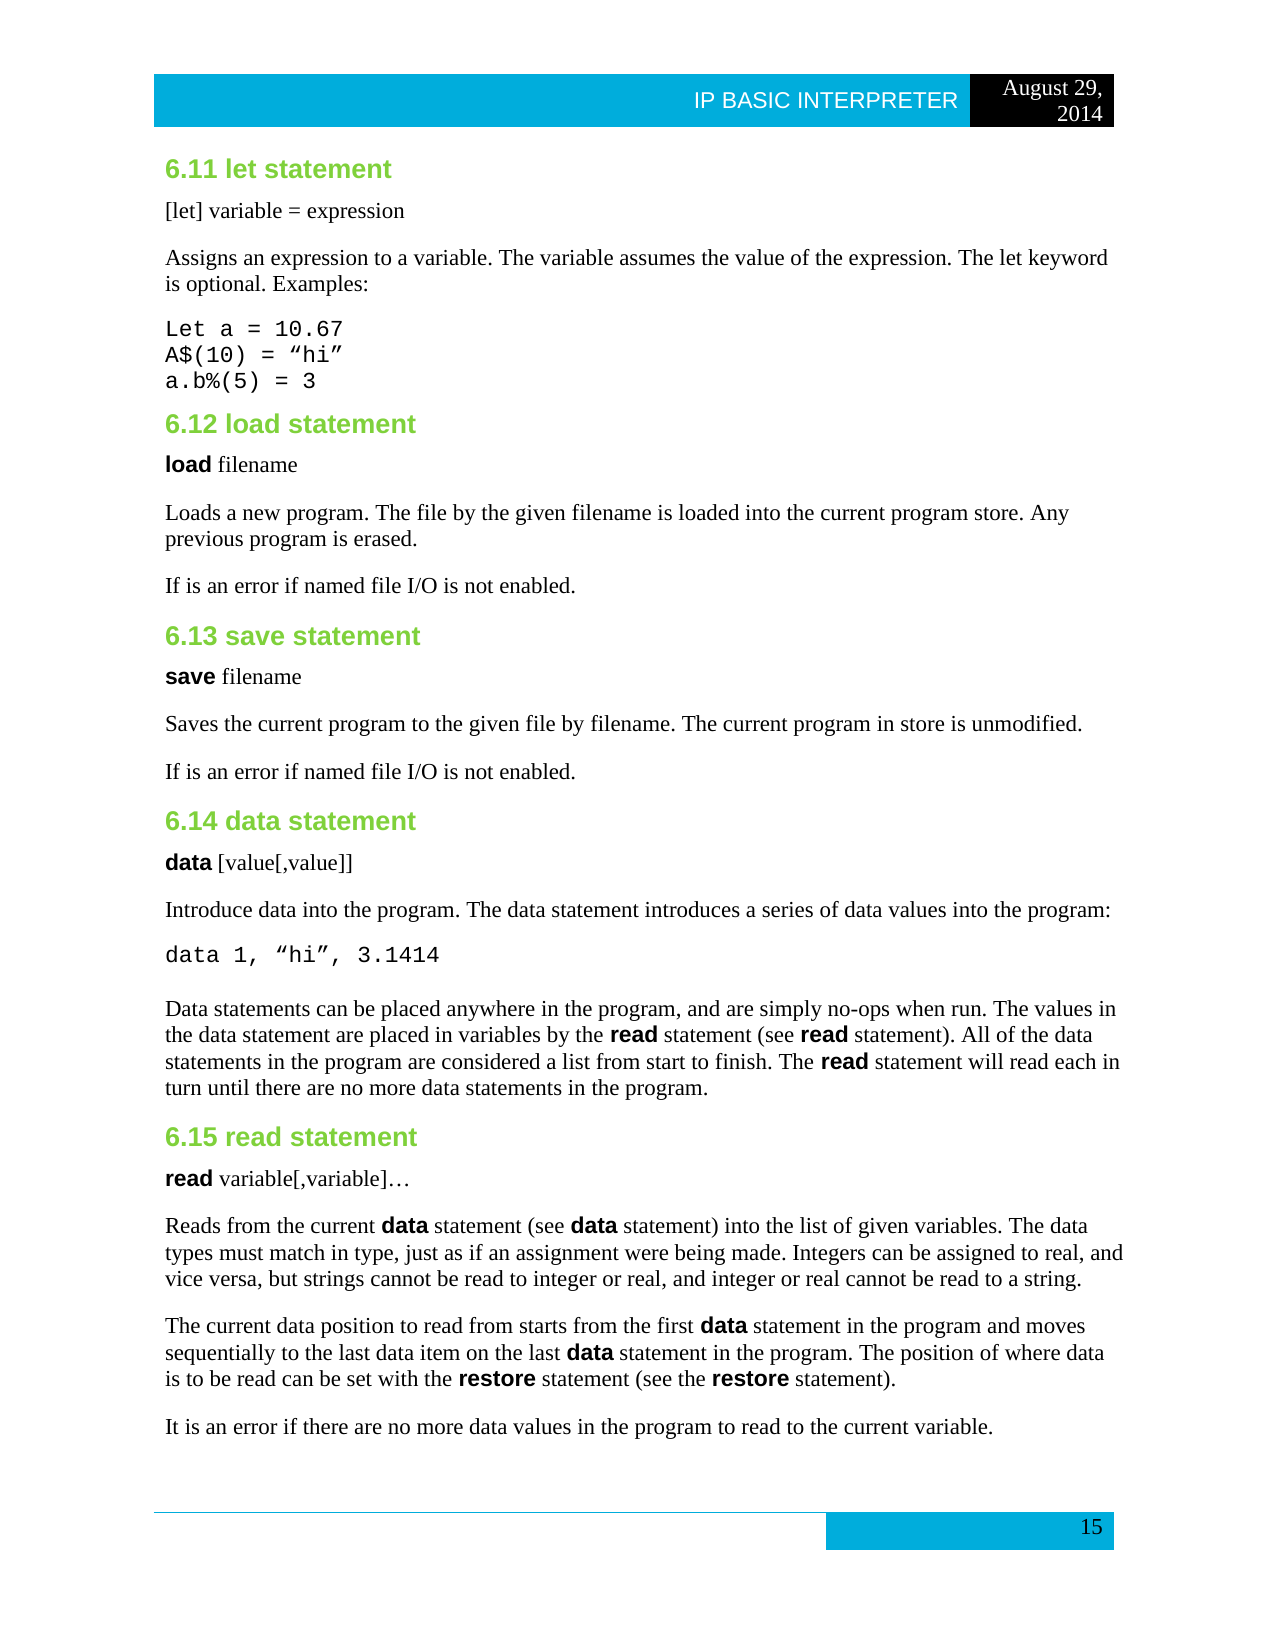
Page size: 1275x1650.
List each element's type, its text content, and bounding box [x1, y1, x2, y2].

subtitle read statement [165, 1121, 1125, 1153]
subtitle load statement [165, 408, 1125, 439]
text Introduce data into the program. The data statement introduces a series of data values into the program: [165, 896, 1125, 922]
text If is an error if named file I/O is not enabled. [165, 572, 1125, 599]
text It is an error if there are no more data values in the program to read to the current variable. [165, 1413, 1125, 1439]
text Saves the current program to the given file by filename. The current program in store is unmodified. [165, 711, 1125, 737]
text data [value[,value]] [165, 849, 1125, 875]
text save filename [165, 663, 1125, 690]
text read variable[,variable]… [165, 1165, 1125, 1192]
text The current data position to read from starts from the first data statement in the program and moves sequentially to the last data item on the last data statement in the program. The position of where data is to be read can be set with the restore statement (see the restore statement). [165, 1312, 1125, 1392]
text Reads from the current data statement (see data statement) into the list of given variables. The data types must match in type, just as if an assignment were being made. Integers can be assigned to real, and vice versa, but strings cannot be read to integer or real, and integer or real cannot be read to a string. [165, 1212, 1125, 1292]
subtitle let statement [165, 153, 1125, 184]
text load filename [165, 451, 1125, 478]
text Loads a new program. The file by the given filename is loaded into the current program store. Any previous program is erased. [165, 499, 1125, 551]
subtitle data statement [165, 805, 1125, 836]
text [let] variable = expression [165, 197, 1125, 223]
text data 1, “hi”, 3.1414 [165, 943, 1125, 969]
text If is an error if named file I/O is not enabled. [165, 758, 1125, 784]
text Let a = 10.67 [165, 317, 1125, 343]
subtitle save statement [165, 619, 1125, 651]
text Data statements can be placed anywhere in the program, and are simply no-ops when run. The values in the data statement are placed in variables by the read statement (see read statement). All of the data statements in the program are considered a list from start to finish. The read statement will read each in turn until there are no more data statements in the program. [165, 995, 1125, 1101]
text A$(10) = “hi” [165, 343, 1125, 369]
text Assigns an expression to a variable. The variable assumes the value of the expression. The let keyword is optional. Examples: [165, 244, 1125, 297]
text a.b%(5) = 3 [165, 369, 1125, 395]
